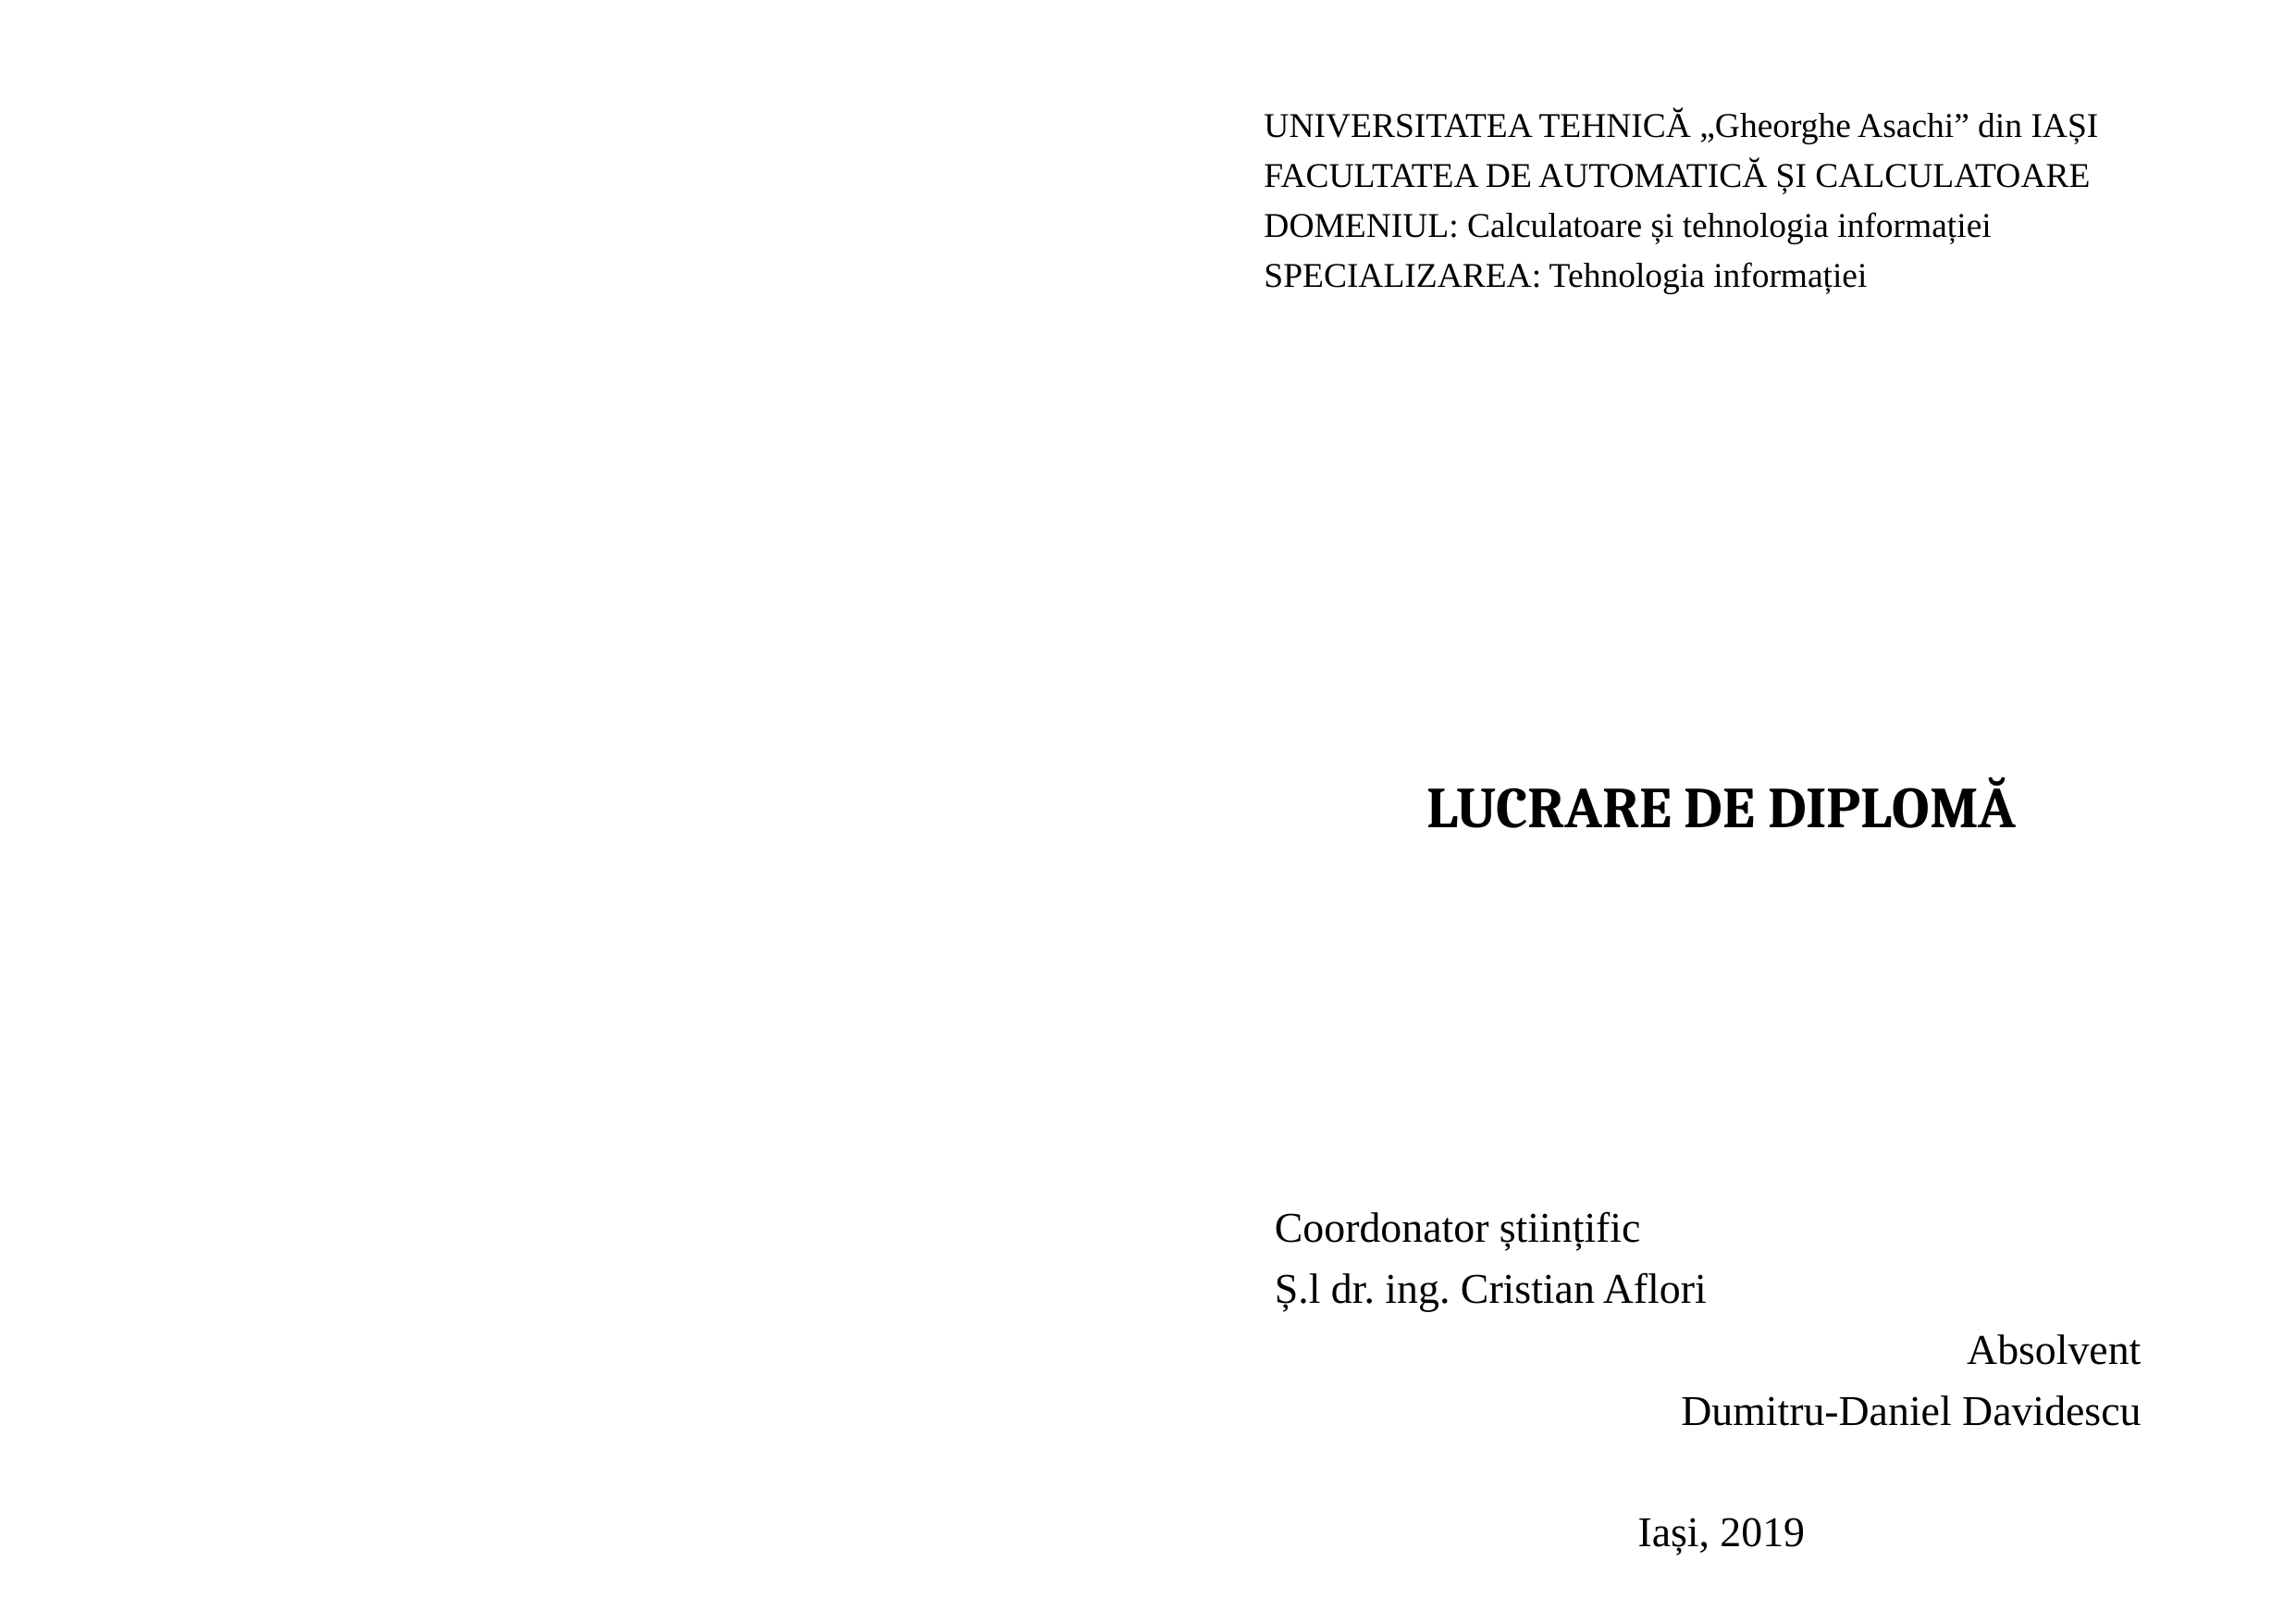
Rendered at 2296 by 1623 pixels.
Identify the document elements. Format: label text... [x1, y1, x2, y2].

table_header [0, 0, 1147, 1561]
table_header UNIVERSITATEA TEHNICĂ „Gheorghe Asachi” din IAȘI FACULTATEA DE AUTOMATICĂ ȘI CALCULATOARE DOMENIUL: Calculatoare și tehnologia informației SPECIALIZAREA: Tehnologia informației LUCRARE DE DIPLOMĂ Coordonator științific Ș.l dr. ing. Cristian Aflori Absolvent Dumitru-Daniel Davidescu Iași, 2019 [1147, 0, 2295, 1561]
